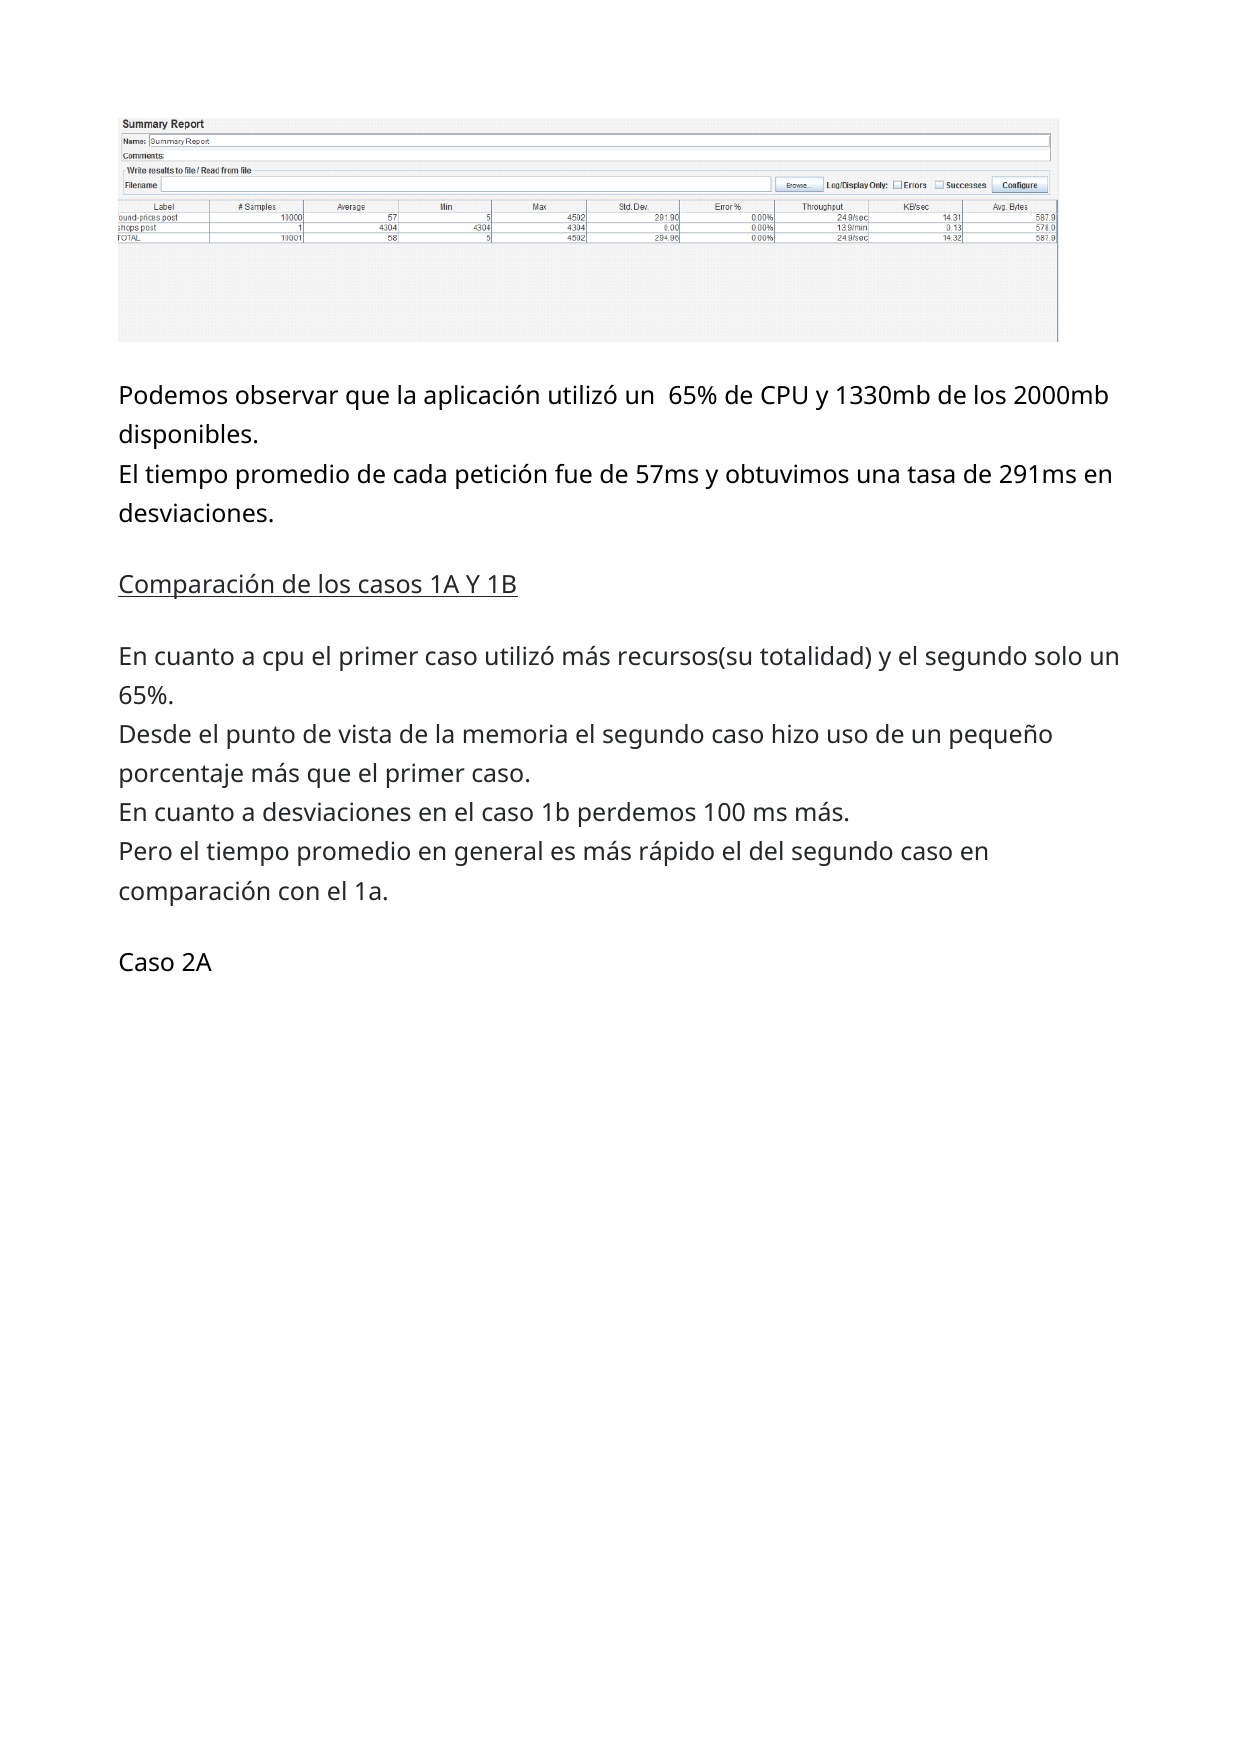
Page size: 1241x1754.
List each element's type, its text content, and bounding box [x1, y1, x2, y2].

text El tiempo promedio de cada petición fue de 57ms y obtuvimos una tasa de 291ms en desviaciones. [118, 456, 1122, 529]
text Podemos observar que la aplicación utilizó un 65% de CPU y 1330mb de los 2000mb disponibles. [118, 378, 1122, 451]
text Comparación de los casos 1A Y 1B [118, 567, 1122, 601]
text En cuanto a cpu el primer caso utilizó más recursos(su totalidad) y el segundo solo un 65%. [118, 638, 1122, 711]
text Caso 2A [118, 944, 1122, 978]
text En cuanto a desviaciones en el caso 1b perdemos 100 ms más. [118, 795, 1122, 829]
text Desde el punto de vista de la memoria el segundo caso hizo uso de un pequeño porcentaje más que el primer caso. [118, 716, 1122, 790]
text Pero el tiempo promedio en general es más rápido el del segundo caso en comparación con el 1a. [118, 834, 1122, 907]
